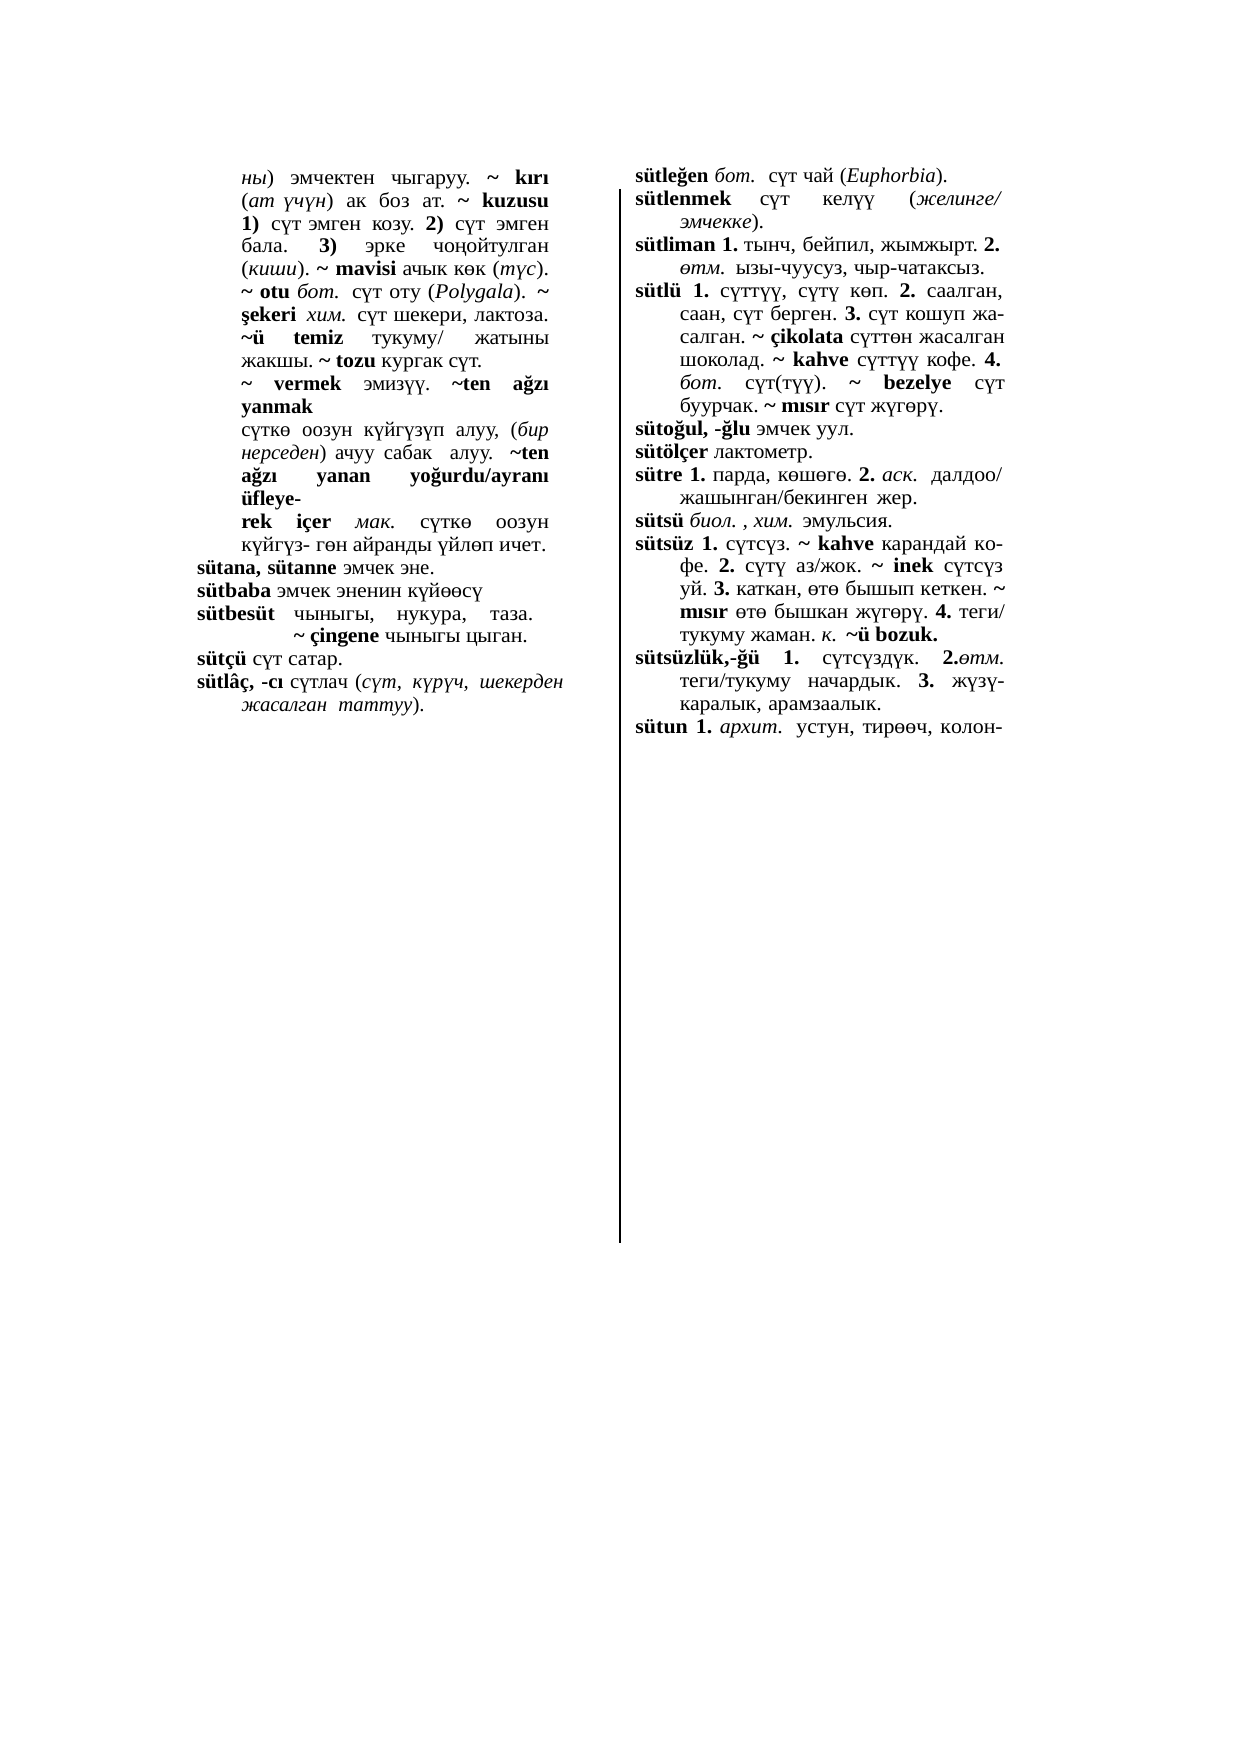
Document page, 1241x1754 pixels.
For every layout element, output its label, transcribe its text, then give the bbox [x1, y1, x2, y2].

text өтм. ызы-чуусуз, чыр-чатаксыз. [679, 256, 987, 279]
text ны) эмчектен чыгаруу. ~ kırı (ат үчүн) ак боз ат. ~ kuzusu 1) сүт эмген козу. 2) сүт эмген бала. 3) эрке чоңойтулган (киши). ~ mavisi ачык көк (түс). ~ otu бот. сүт оту (Polygala). ~ şekeri хим. сүт шекери, лактоза. ~ü temiz тукуму/ жатыны жакшы. ~ tozu кургак сүт. [241, 164, 549, 372]
text rek içer мак. сүткө оозун күйгүз- гөн айранды үйлөп ичет. [241, 510, 549, 556]
text ~ vermek эмизүү. ~ten ağzı yanmak [241, 372, 549, 418]
text sütre 1. парда, көшөгө. 2. аск. далдоо/ жашынган/бекинген жер. [635, 463, 1004, 509]
text уй. 3. каткан, өтө бышып кеткен. ~ mısır өтө бышкан жүгөрү. 4. теги/ тукуму жаман. к. ~ü bozuk. [679, 577, 1005, 646]
text sütana, sütanne эмчек эне. [197, 556, 609, 579]
text sütleğen бот. сүт чай (Euphorbia). [635, 164, 1028, 187]
text sütun 1. архит. устун, тирөөч, колон- [635, 715, 1065, 738]
text sütsü биол. , хим. эмульсия. [635, 509, 1065, 532]
text sütlâç, -cı сүтлач (сүт, күрүч, шекерден жасалган таттуу). [197, 670, 599, 716]
text sütbesüt чыныгы, нукура, таза. ~ çingene чыныгы цыган. [197, 602, 549, 647]
text sütlenmek сүт келүү (желинге/ [635, 187, 1065, 210]
text бот. сүт(түү). ~ bezelye сүт буурчак. ~ mısır сүт жүгөрү. [679, 371, 1005, 417]
text sütçü сүт сатар. [197, 647, 609, 670]
text sütsüz 1. сүтсүз. ~ kahve карандай ко- фе. 2. сүтү аз/жок. ~ inek сүтсүз [635, 532, 1030, 577]
text sütölçer лактометр. [635, 440, 1065, 463]
text эмчекке). [679, 210, 766, 233]
text sütbaba эмчек эненин күйөөсү [197, 579, 609, 602]
text sütsüzlük,-ğü 1. сүтсүздүк. 2.өтм. теги/тукуму начардык. 3. жүзү- каралык, арамзаалык. [635, 646, 1005, 715]
text саан, сүт берген. 3. сүт кошуп жа- салган. ~ çikolata сүттөн жасалган шоколад. ~ kahve сүттүү кофе. 4. [679, 302, 1005, 371]
text sütlü 1. сүттүү, сүтү көп. 2. саалган, [635, 279, 1028, 302]
text сүткө оозун күйгүзүп алуу, (бир нерседен) ачуу сабак алуу. ~ten ağzı yanan yoğurdu/ayranı üfleye- [241, 418, 549, 510]
text sütoğul, -ğlu эмчек уул. [635, 417, 1065, 440]
text sütliman 1. тынч, бейпил, жымжырт. 2. [635, 233, 1065, 256]
